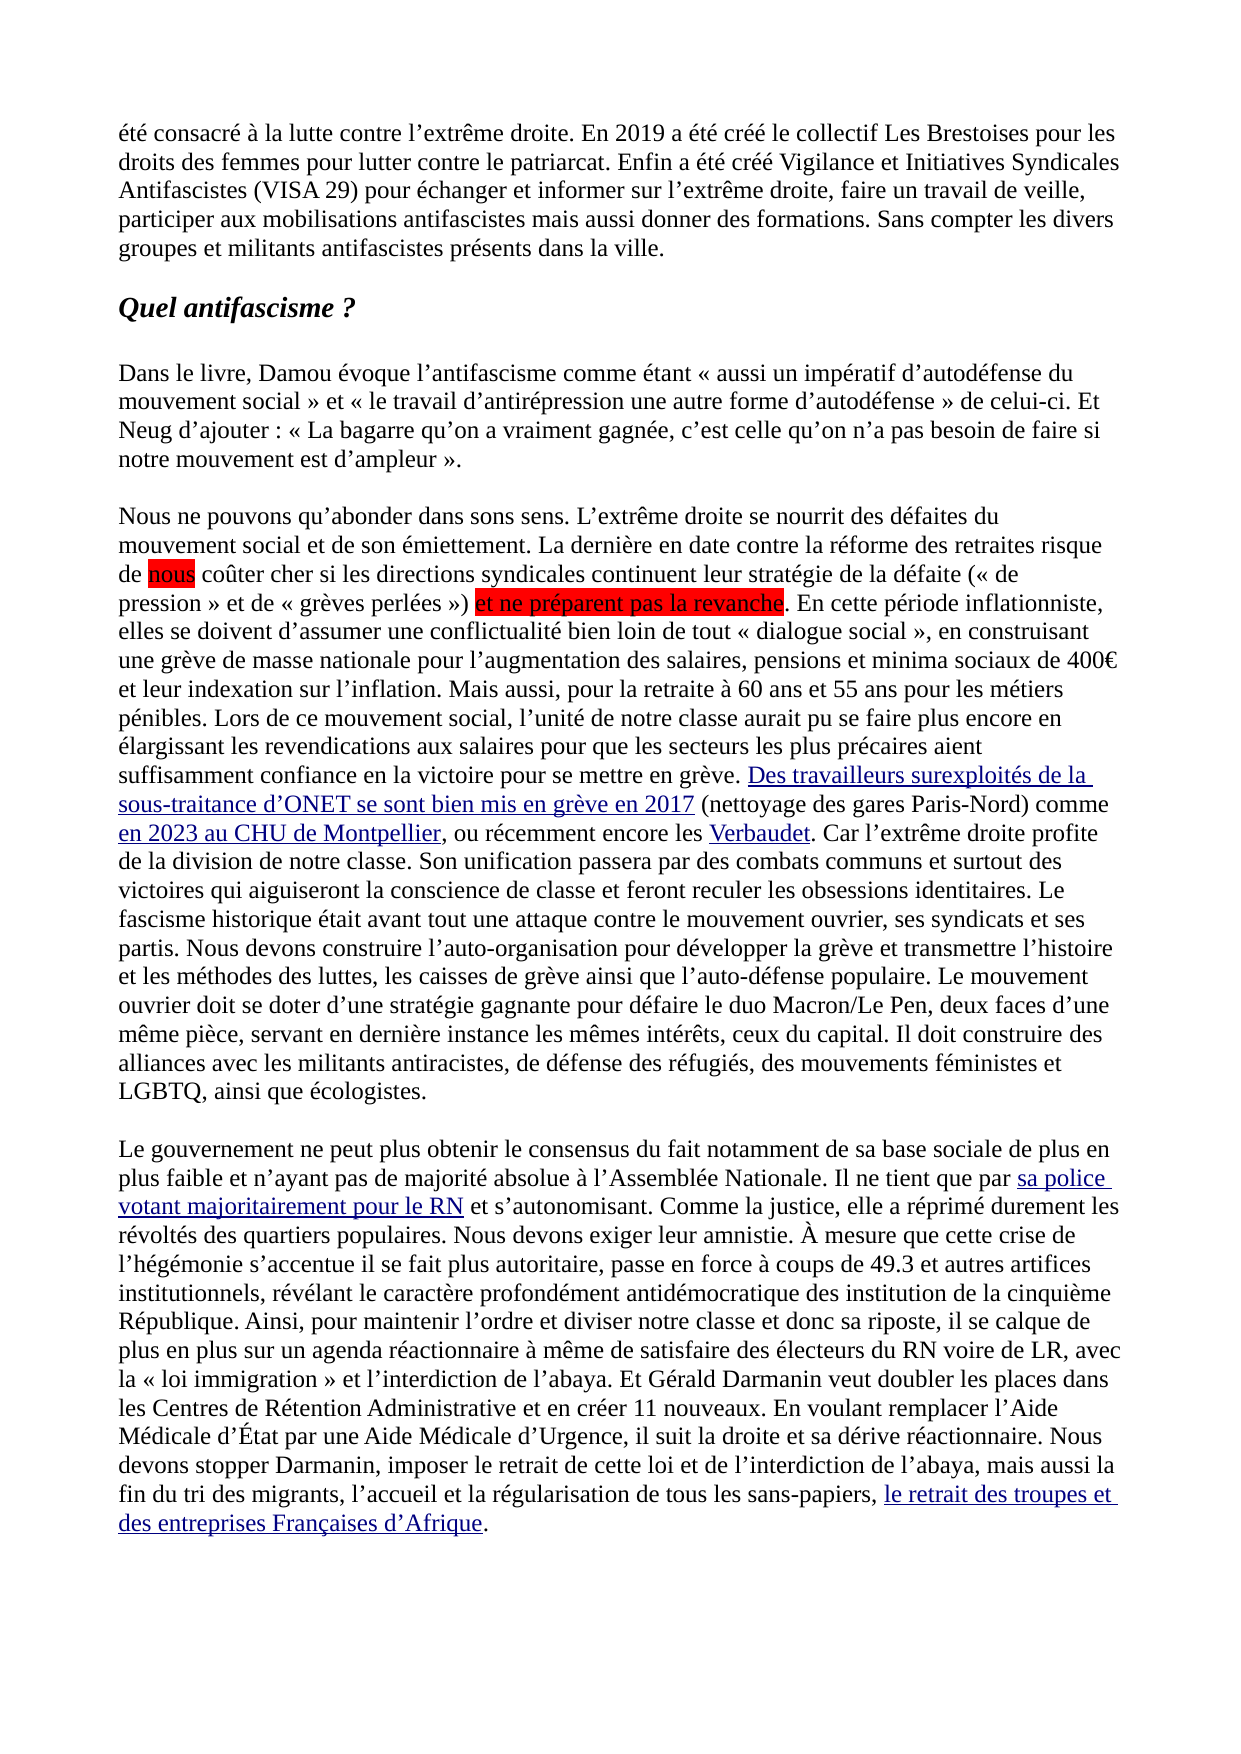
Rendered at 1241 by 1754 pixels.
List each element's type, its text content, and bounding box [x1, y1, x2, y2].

text Nous ne pouvons qu’abonder dans sons sens. L’extrême droite se nourrit des défaites du mouvement social et de son émiettement. La dernière en date contre la réforme des retraites risque de nous coûter cher si les directions syndicales continuent leur stratégie de la défaite (« de pression » et de « grèves perlées ») et ne préparent pas la revanche. En cette période inflationniste, elles se doivent d’assumer une conflictualité bien loin de tout « dialogue social », en construisant une grève de masse nationale pour l’augmentation des salaires, pensions et minima sociaux de 400€ et leur indexation sur l’inflation. Mais aussi, pour la retraite à 60 ans et 55 ans pour les métiers pénibles. Lors de ce mouvement social, l’unité de notre classe aurait pu se faire plus encore en élargissant les revendications aux salaires pour que les secteurs les plus précaires aient suffisamment confiance en la victoire pour se mettre en grève. Des travailleurs surexploités de la sous-traitance d’ONET se sont bien mis en grève en 2017 (nettoyage des gares Paris-Nord) comme en 2023 au CHU de Montpellier, ou récemment encore les Verbaudet. Car l’extrême droite profite de la division de notre classe. Son unification passera par des combats communs et surtout des victoires qui aiguiseront la conscience de classe et feront reculer les obsessions identitaires. Le fascisme historique était avant tout une attaque contre le mouvement ouvrier, ses syndicats et ses partis. Nous devons construire l’auto-organisation pour développer la grève et transmettre l’histoire et les méthodes des luttes, les caisses de grève ainsi que l’auto-défense populaire. Le mouvement ouvrier doit se doter d’une stratégie gagnante pour défaire le duo Macron/Le Pen, deux faces d’une même pièce, servant en dernière instance les mêmes intérêts, ceux du capital. Il doit construire des alliances avec les militants antiracistes, de défense des réfugiés, des mouvements féministes et LGBTQ, ainsi que écologistes. [118, 501, 1122, 1105]
text Dans le livre, Damou évoque l’antifascisme comme étant « aussi un impératif d’autodéfense du mouvement social » et « le travail d’antirépression une autre forme d’autodéfense » de celui-ci. Et Neug d’ajouter : « La bagarre qu’on a vraiment gagnée, c’est celle qu’on n’a pas besoin de faire si notre mouvement est d’ampleur ». [118, 358, 1122, 473]
text été consacré à la lutte contre l’extrême droite. En 2019 a été créé le collectif Les Brestoises pour les droits des femmes pour lutter contre le patriarcat. Enfin a été créé Vigilance et Initiatives Syndicales Antifascistes (VISA 29) pour échanger et informer sur l’extrême droite, faire un travail de veille, participer aux mobilisations antifascistes mais aussi donner des formations. Sans compter les divers groupes et militants antifascistes présents dans la ville. [118, 118, 1122, 262]
text Le gouvernement ne peut plus obtenir le consensus du fait notamment de sa base sociale de plus en plus faible et n’ayant pas de majorité absolue à l’Assemblée Nationale. Il ne tient que par sa police votant majoritairement pour le RN et s’autonomisant. Comme la justice, elle a réprimé durement les révoltés des quartiers populaires. Nous devons exiger leur amnistie. À mesure que cette crise de l’hégémonie s’accentue il se fait plus autoritaire, passe en force à coups de 49.3 et autres artifices institutionnels, révélant le caractère profondément antidémocratique des institution de la cinquième République. Ainsi, pour maintenir l’ordre et diviser notre classe et donc sa riposte, il se calque de plus en plus sur un agenda réactionnaire à même de satisfaire des électeurs du RN voire de LR, avec la « loi immigration » et l’interdiction de l’abaya. Et Gérald Darmanin veut doubler les places dans les Centres de Rétention Administrative et en créer 11 nouveaux. En voulant remplacer l’Aide Médicale d’État par une Aide Médicale d’Urgence, il suit la droite et sa dérive réactionnaire. Nous devons stopper Darmanin, imposer le retrait de cette loi et de l’interdiction de l’abaya, mais aussi la fin du tri des migrants, l’accueil et la régularisation de tous les sans-papiers, le retrait des troupes et des entreprises Françaises d’Afrique. [118, 1134, 1122, 1536]
text Quel antifascisme ? [118, 291, 1122, 324]
